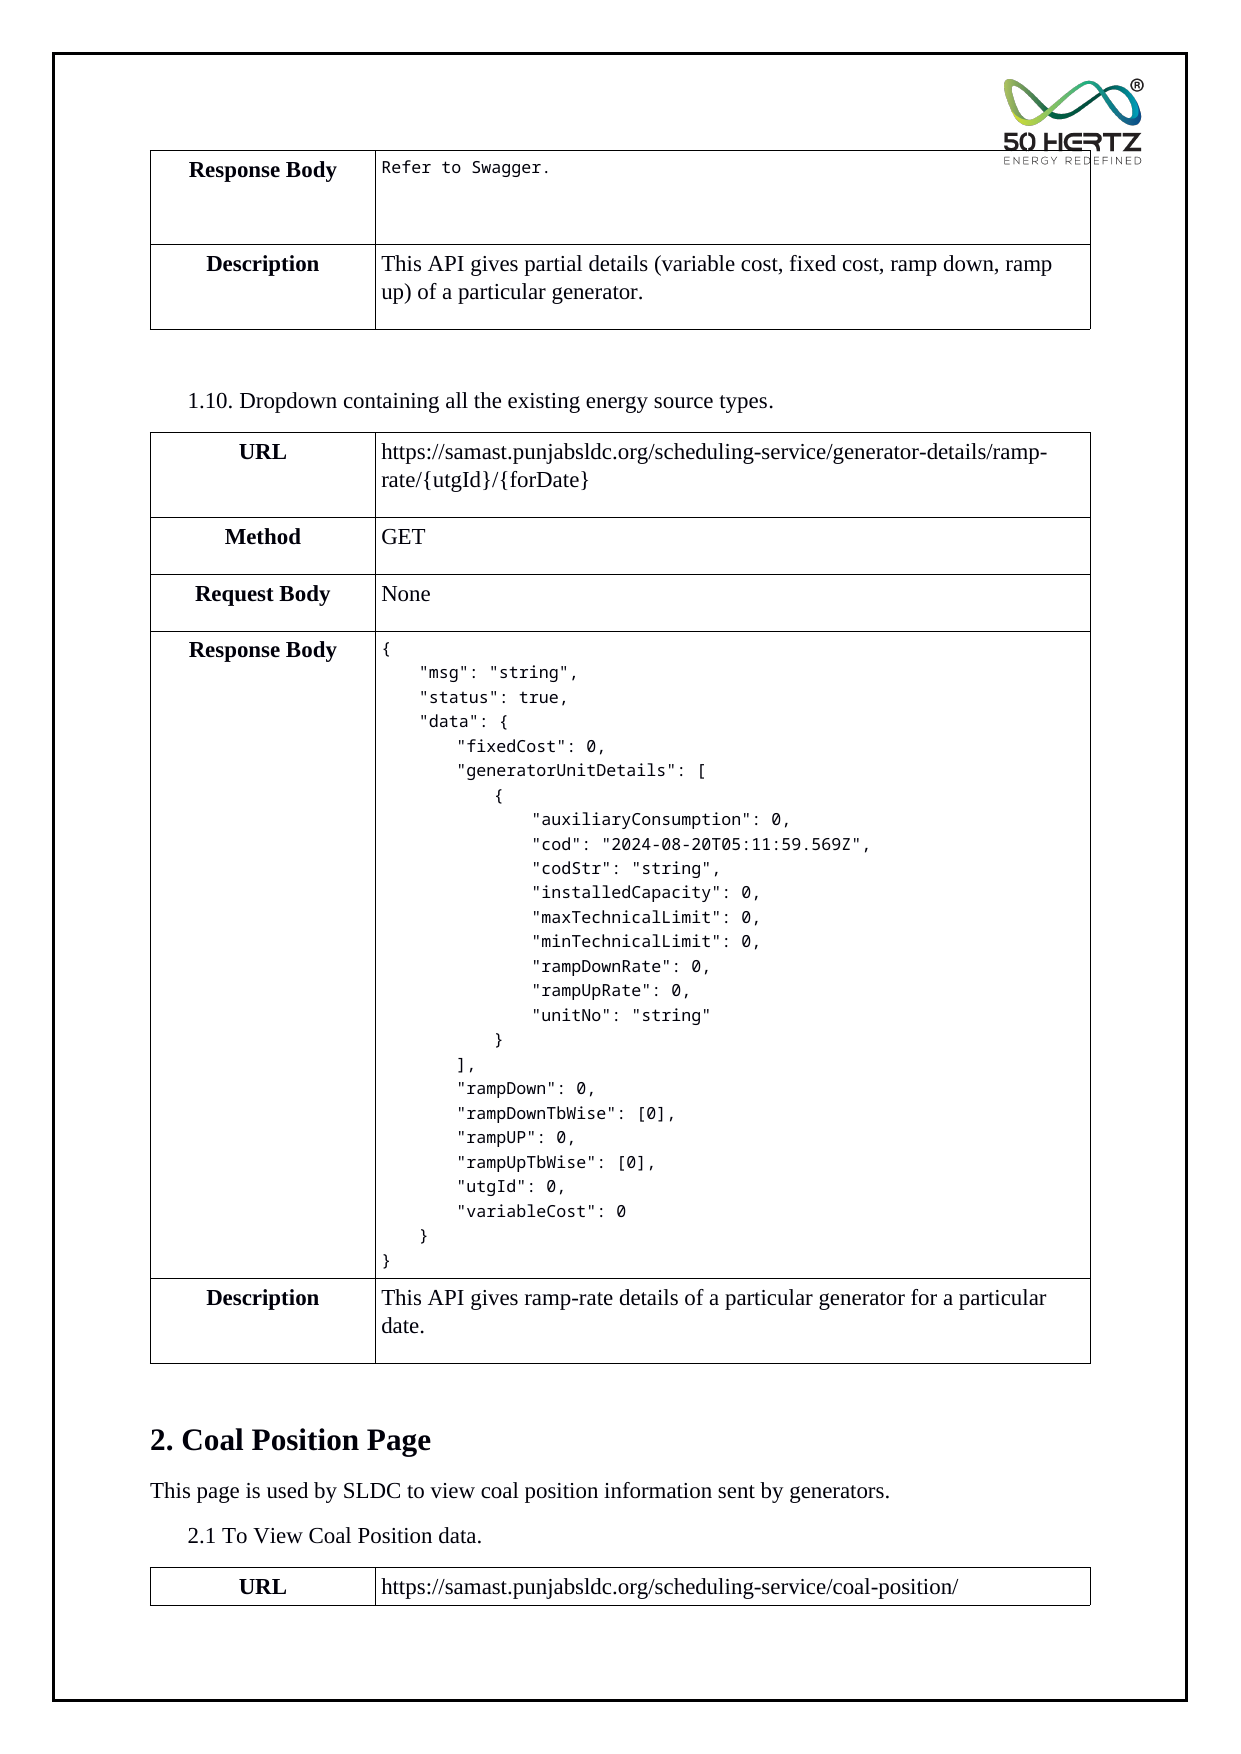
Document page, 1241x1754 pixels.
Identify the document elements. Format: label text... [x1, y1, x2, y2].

table_header URL [151, 433, 375, 517]
table_header https://samast.punjabsldc.org/scheduling-service/generator-details/ramp-rate/{utgId}/{forDate} [376, 433, 1090, 517]
table_cell This API gives partial details (variable cost, fixed cost, ramp down, ramp up) of a particular generator. [376, 245, 1090, 329]
table_cell Description [151, 245, 375, 329]
table_cell Request Body [151, 575, 375, 631]
table_cell This API gives ramp-rate details of a particular generator for a particular date. [376, 1279, 1090, 1363]
table_cell GET [376, 518, 1090, 574]
table_cell Method [151, 518, 375, 574]
table_cell None [376, 575, 1090, 631]
table_cell Response Body [151, 151, 375, 244]
text 1.10. Dropdown containing all the existing energy source types. [150, 387, 1090, 413]
picture [996, 77, 1147, 168]
table_header URL [151, 1568, 375, 1605]
table_cell Response Body [151, 632, 375, 1278]
text This page is used by SLDC to view coal position information sent by generators. [150, 1477, 1090, 1503]
table_cell Description [151, 1279, 375, 1363]
table_header https://samast.punjabsldc.org/scheduling-service/coal-position/ [376, 1568, 1090, 1605]
text 2.1 To View Coal Position data. [150, 1522, 1090, 1548]
table_cell { "msg": "string", "status": true, "data": { "fixedCost": 0, "generatorUnitDetails": [ { "auxiliaryConsumption": 0, "cod": "2024-08-20T05:11:59.569Z", "codStr": "string", "installedCapacity": 0, "maxTechnicalLimit": 0, "minTechnicalLimit": 0, "rampDownRate": 0, "rampUpRate": 0, "unitNo": "string" } ], "rampDown": 0, "rampDownTbWise": [0], "rampUP": 0, "rampUpTbWise": [0], "utgId": 0, "variableCost": 0 } } [376, 632, 1090, 1278]
table_cell Refer to Swagger. [376, 151, 1090, 244]
text 2. Coal Position Page [150, 1421, 1090, 1457]
